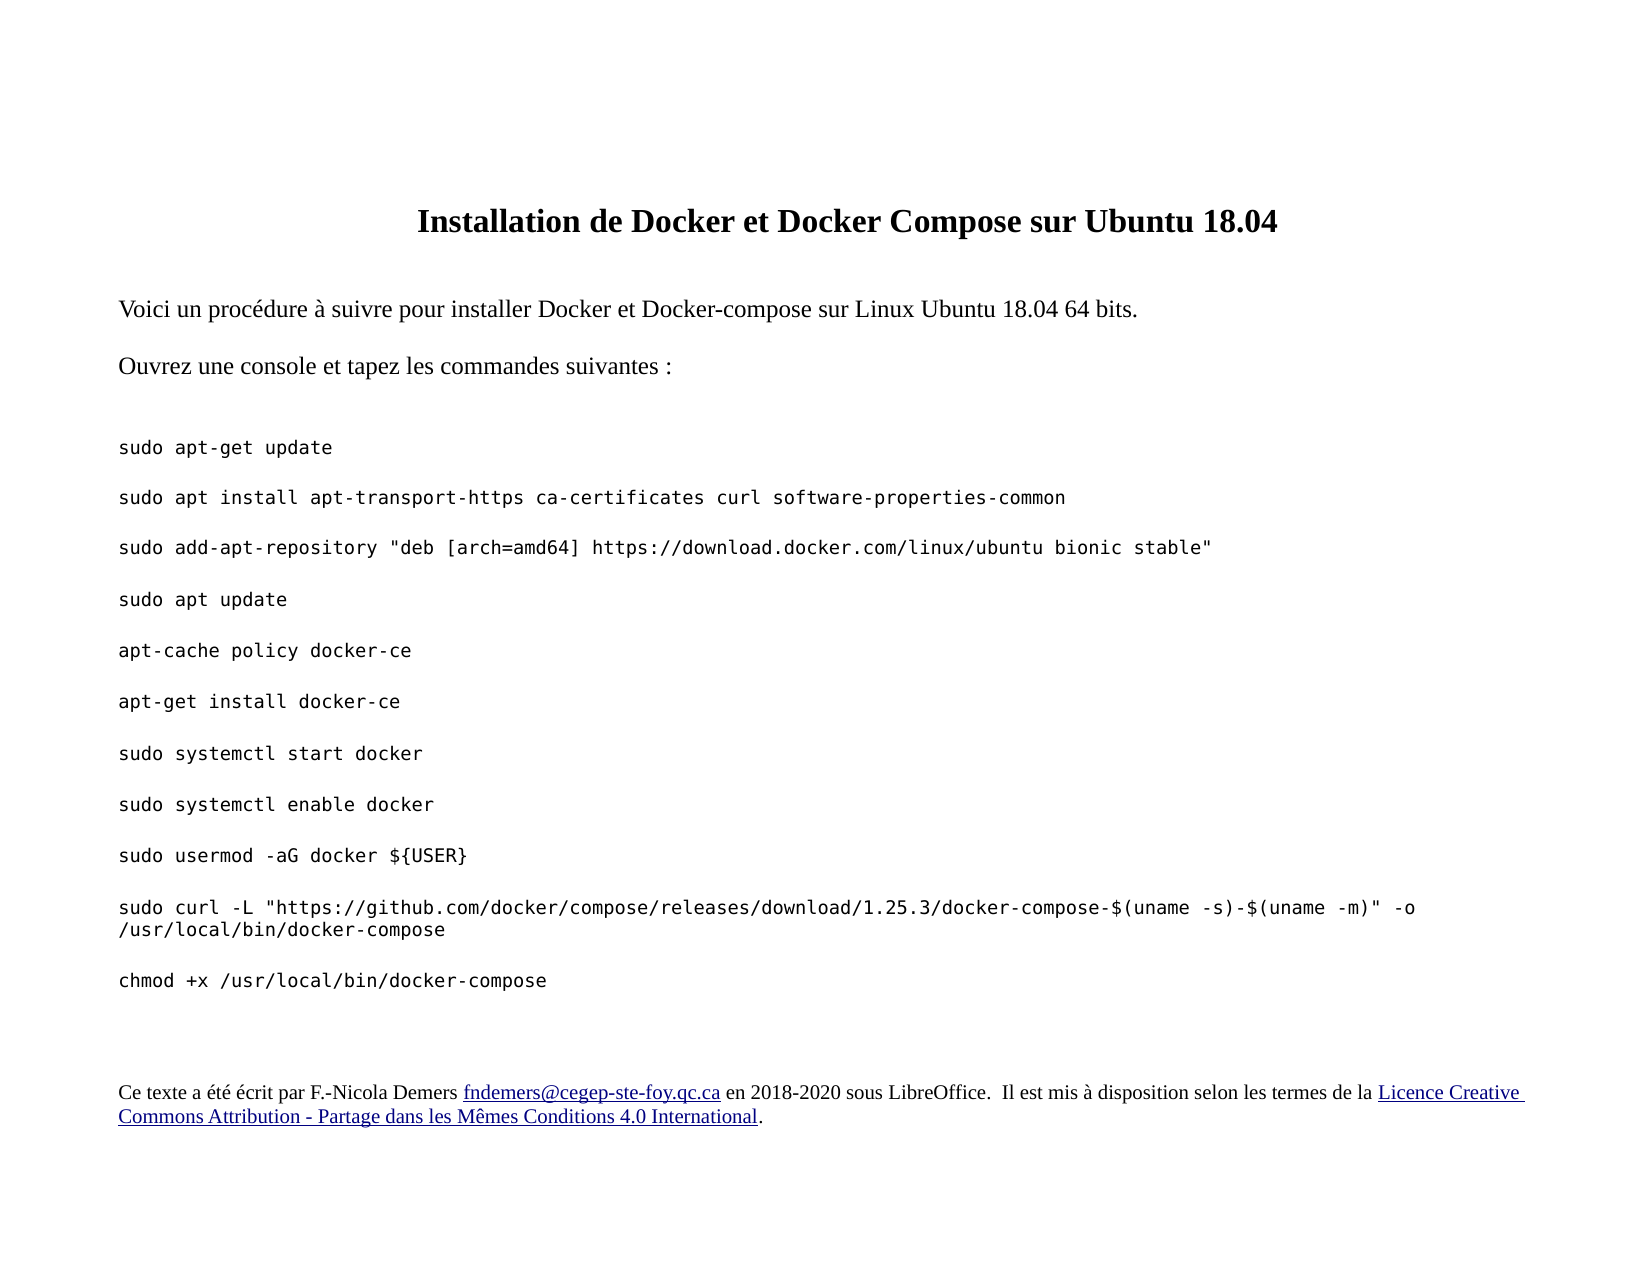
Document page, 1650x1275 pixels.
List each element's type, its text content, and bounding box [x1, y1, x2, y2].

text chmod +x /usr/local/bin/docker-compose [118, 970, 1532, 992]
text sudo usermod -aG docker ${USER} [118, 845, 1532, 867]
text sudo apt install apt-transport-https ca-certificates curl software-properties-common [118, 487, 1532, 509]
text apt-get install docker-ce [118, 691, 1532, 713]
text Voici un procédure à suivre pour installer Docker et Docker-compose sur Linux Ubuntu 18.04 64 bits. [118, 294, 1532, 323]
text sudo curl -L "https://github.com/docker/compose/releases/download/1.25.3/docker-compose-$(uname -s)-$(uname -m)" -o /usr/local/bin/docker-compose [118, 897, 1532, 941]
text sudo apt-get update [118, 437, 1532, 459]
text sudo add-apt-repository "deb [arch=amd64] https://download.docker.com/linux/ubuntu bionic stable" [118, 537, 1532, 559]
text sudo systemctl enable docker [118, 794, 1532, 816]
text sudo apt update [118, 589, 1532, 611]
text apt-cache policy docker-ce [118, 640, 1532, 662]
text sudo systemctl start docker [118, 743, 1532, 764]
text Ouvrez une console et tapez les commandes suivantes : [118, 351, 1532, 380]
subtitle Installation de Docker et Docker Compose sur Ubuntu 18.04 [118, 201, 1532, 240]
